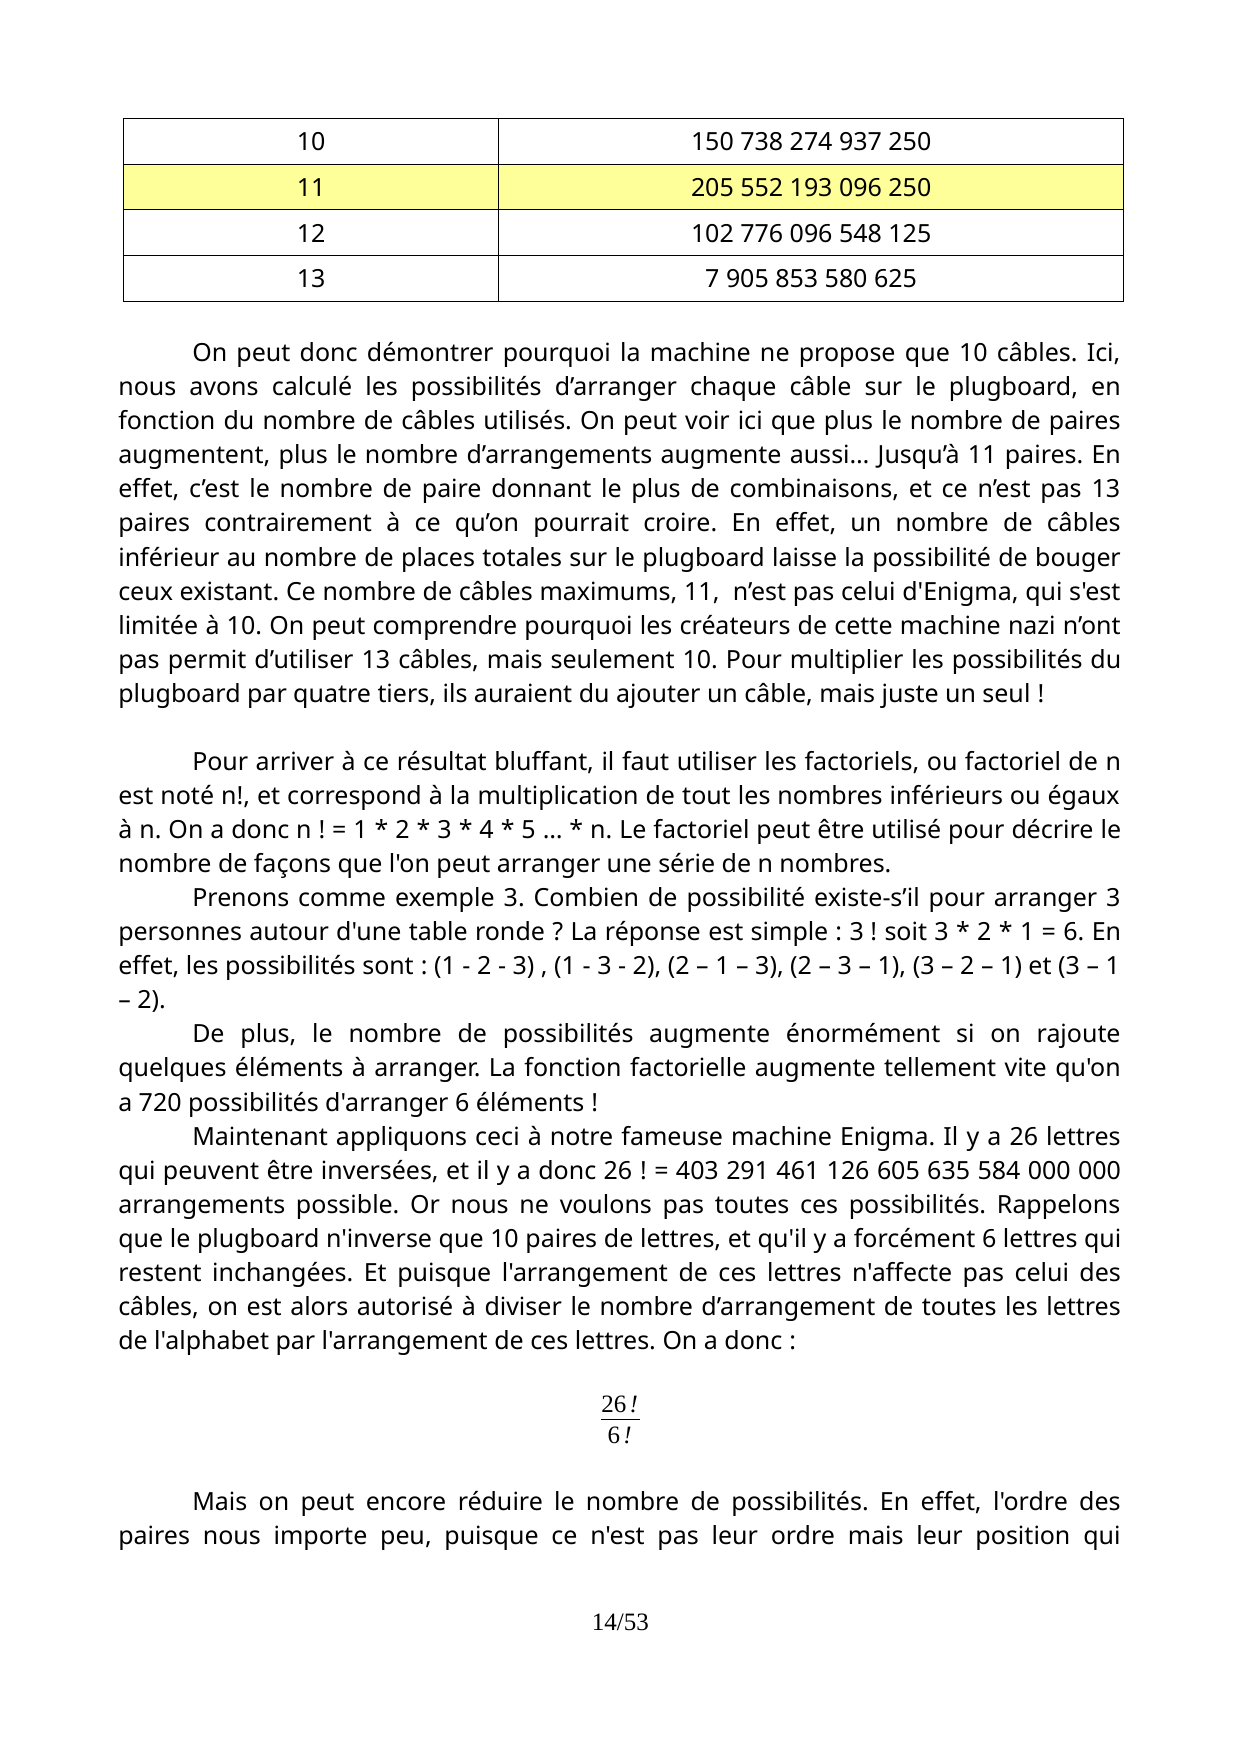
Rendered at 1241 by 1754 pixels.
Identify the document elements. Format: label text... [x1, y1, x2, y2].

table_cell 13 [124, 256, 498, 301]
table_cell 205 552 193 096 250 [499, 165, 1123, 209]
table_cell 102 776 096 548 125 [499, 210, 1123, 255]
table_cell 11 [124, 165, 498, 209]
text Prenons comme exemple 3. Combien de possibilité existe-s’il pour arranger 3 personnes autour d'une table ronde ? La réponse est simple : 3 ! soit 3 * 2 * 1 = 6. En effet, les possibilités sont : (1 - 2 - 3) , (1 - 3 - 2), (2 – 1 – 3), (2 – 3 – 1), (3 – 2 – 1) et (3 – 1 – 2). [118, 880, 1122, 1016]
text Pour arriver à ce résultat bluffant, il faut utiliser les factoriels, ou factoriel de n est noté n!, et correspond à la multiplication de tout les nombres inférieurs ou égaux à n. On a donc n ! = 1 * 2 * 3 * 4 * 5 … * n. Le factoriel peut être utilisé pour décrire le nombre de façons que l'on peut arranger une série de n nombres. [118, 743, 1122, 880]
table_cell 150 738 274 937 250 [499, 119, 1123, 164]
table_cell 10 [124, 119, 498, 164]
text Maintenant appliquons ceci à notre fameuse machine Enigma. Il y a 26 lettres qui peuvent être inversées, et il y a donc 26 ! = 403 291 461 126 605 635 584 000 000 arrangements possible. Or nous ne voulons pas toutes ces possibilités. Rappelons que le plugboard n'inverse que 10 paires de lettres, et qu'il y a forcément 6 lettres qui restent inchangées. Et puisque l'arrangement de ces lettres n'affecte pas celui des câbles, on est alors autorisé à diviser le nombre d’arrangement de toutes les lettres de l'alphabet par l'arrangement de ces lettres. On a donc : [118, 1118, 1122, 1357]
text On peut donc démontrer pourquoi la machine ne propose que 10 câbles. Ici, nous avons calculé les possibilités d’arranger chaque câble sur le plugboard, en fonction du nombre de câbles utilisés. On peut voir ici que plus le nombre de paires augmentent, plus le nombre d’arrangements augmente aussi… Jusqu’à 11 paires. En effet, c’est le nombre de paire donnant le plus de combinaisons, et ce n’est pas 13 paires contrairement à ce qu’on pourrait croire. En effet, un nombre de câbles inférieur au nombre de places totales sur le plugboard laisse la possibilité de bouger ceux existant. Ce nombre de câbles maximums, 11, n’est pas celui d'Enigma, qui s'est limitée à 10. On peut comprendre pourquoi les créateurs de cette machine nazi n’ont pas permit d’utiliser 13 câbles, mais seulement 10. Pour multiplier les possibilités du plugboard par quatre tiers, ils auraient du ajouter un câble, mais juste un seul ! [118, 335, 1122, 709]
table_cell 7 905 853 580 625 [499, 256, 1123, 301]
text De plus, le nombre de possibilités augmente énormément si on rajoute quelques éléments à arranger. La fonction factorielle augmente tellement vite qu'on a 720 possibilités d'arranger 6 éléments ! [118, 1016, 1122, 1118]
table_cell 12 [124, 210, 498, 255]
text Mais on peut encore réduire le nombre de possibilités. En effet, l'ordre des paires nous importe peu, puisque ce n'est pas leur ordre mais leur position qui [118, 1484, 1122, 1552]
